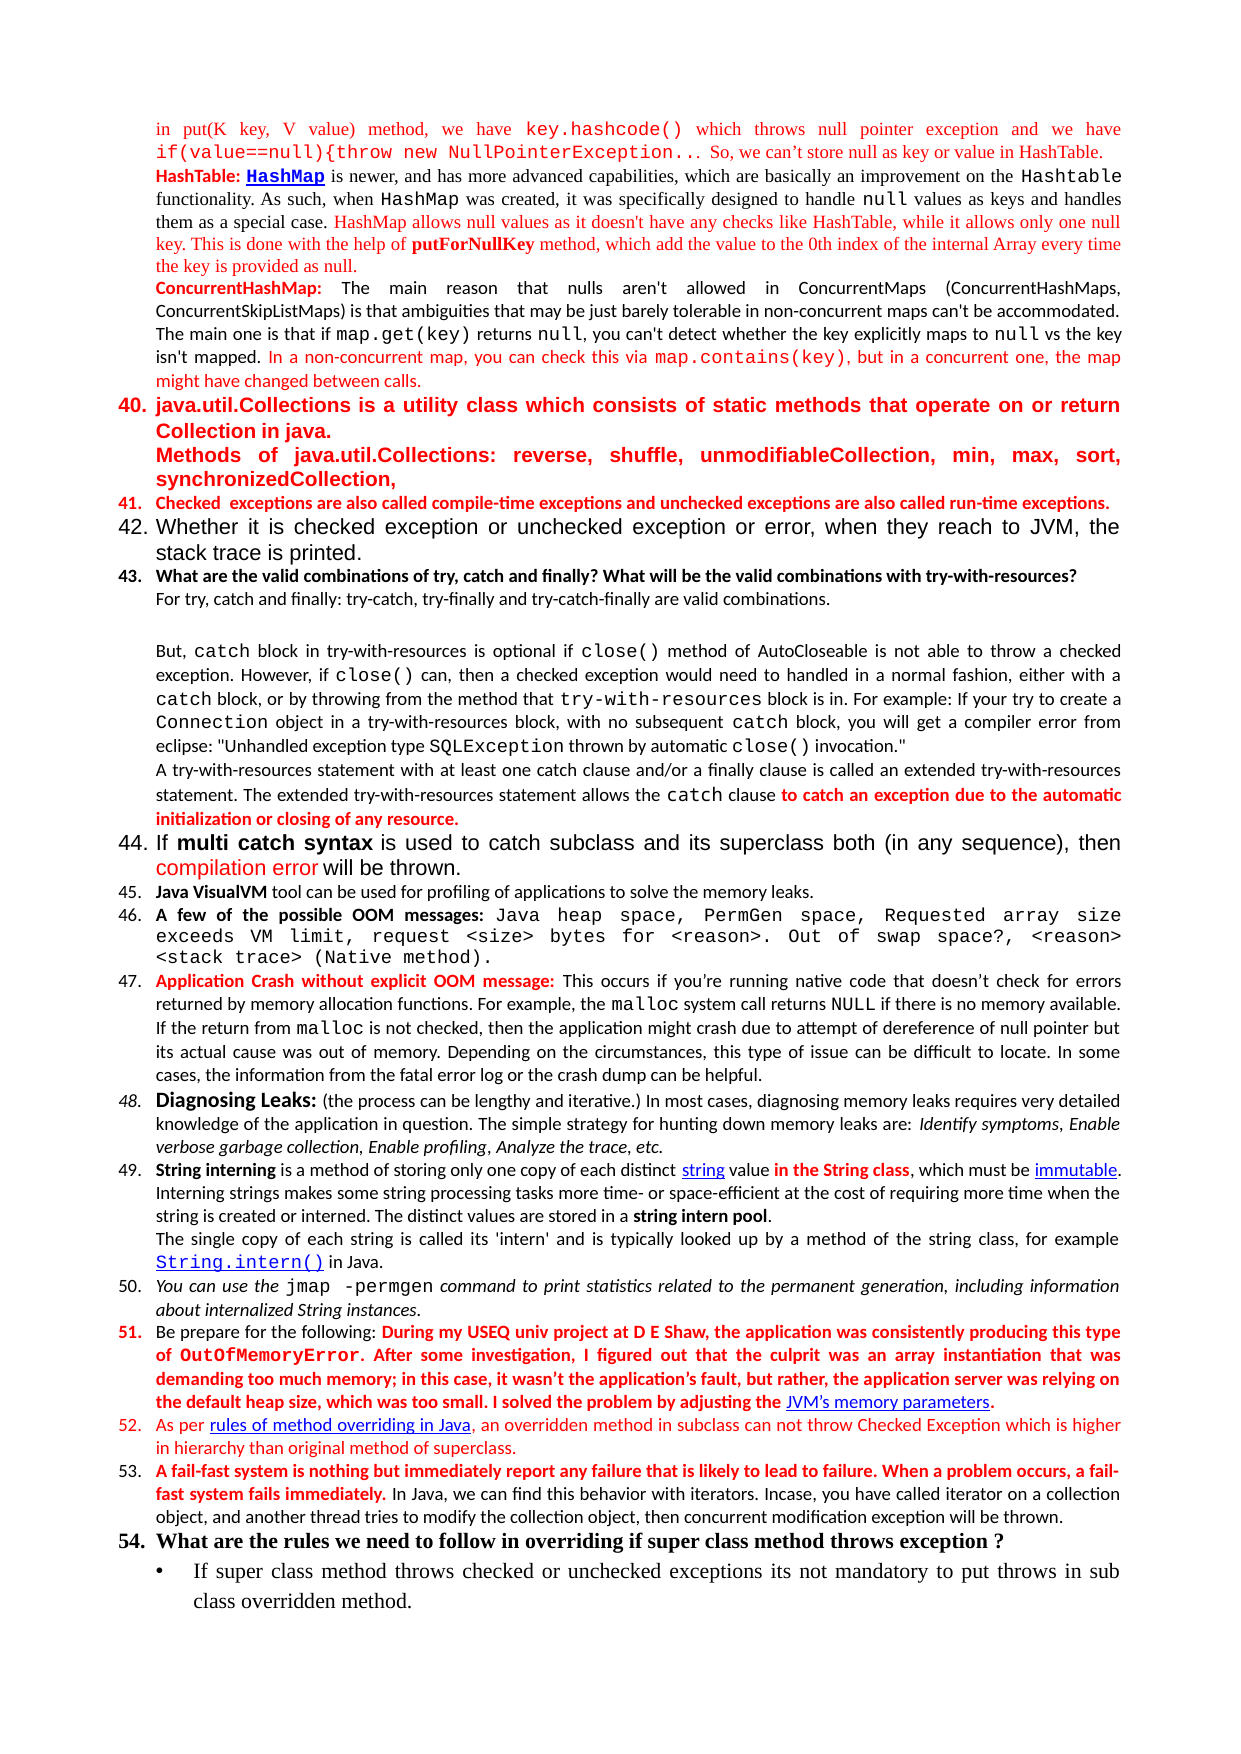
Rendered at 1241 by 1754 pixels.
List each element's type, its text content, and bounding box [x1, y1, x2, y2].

list As per rules of method overriding in Java, an overridden method in subclass can not throw Checked Exception which is higher in hierarchy than original method of superclass. [118, 1413, 1122, 1459]
list For try, catch and finally: try-catch, try-finally and try-catch-finally are valid combinations. [118, 587, 1122, 610]
list The single copy of each string is called its 'intern' and is typically looked up by a method of the string class, for example String.intern() in Java. [118, 1227, 1122, 1274]
list But, catch block in try-with-resources is optional if close() method of AutoCloseable is not able to throw a checked exception. However, if close() can, then a checked exception would need to handled in a normal fashion, either with a catch block, or by throwing from the method that try-with-resources block is in. For example: If your try to create a Connection object in a try-with-resources block, with no subsequent catch block, you will get a compiler error from eclipse: "Unhandled exception type SQLException thrown by automatic close() invocation." [118, 639, 1122, 758]
list Whether it is checked exception or unchecked exception or error, when they reach to JVM, the stack trace is printed. [118, 514, 1122, 564]
list HashTable: HashMap is newer, and has more advanced capabilities, which are basically an improvement on the Hashtable functionality. As such, when HashMap was created, it was specifically designed to handle null values as keys and handles them as a special case. HashMap allows null values as it doesn't have any checks like HashTable, while it allows only one null key. This is done with the help of putForNullKey method, which add the value to the 0th index of the internal Array every time the key is provided as null. [118, 164, 1122, 276]
list If super class method throws checked or unchecked exceptions its not mandatory to put throws in sub class overridden method. [156, 1558, 1122, 1613]
list A few of the possible OOM messages: Java heap space, PermGen space, Requested array size exceeds VM limit, request <size> bytes for <reason>. Out of swap space?, <reason> <stack trace> (Native method). [118, 903, 1122, 969]
list What are the rules we need to follow in overriding if super class method throws exception ? [118, 1528, 1122, 1553]
list Methods of java.util.Collections: reverse, shuffle, unmodifiableCollection, min, max, sort, synchronizedCollection, [118, 443, 1122, 491]
list Application Crash without explicit OOM message: This occurs if you’re running native code that doesn’t check for errors returned by memory allocation functions. For example, the malloc system call returns NULL if there is no memory available. If the return from malloc is not checked, then the application might crash due to attempt of dereference of null pointer but its actual cause was out of memory. Depending on the circumstances, this type of issue can be difficult to locate. In some cases, the information from the fatal error log or the crash dump can be helpful. [118, 969, 1122, 1086]
list What are the valid combinations of try, catch and finally? What will be the valid combinations with try-with-resources? [118, 564, 1122, 587]
list Diagnosing Leaks: (the process can be lengthy and iterative.) In most cases, diagnosing memory leaks requires very detailed knowledge of the application in question. The simple strategy for hunting down memory leaks are: Identify symptoms, Enable verbose garbage collection, Enable profiling, Analyze the trace, etc. [118, 1086, 1122, 1158]
list A try-with-resources statement with at least one catch clause and/or a finally clause is called an extended try-with-resources statement. The extended try-with-resources statement allows the catch clause to catch an exception due to the automatic initialization or closing of any resource. [118, 758, 1122, 830]
list Checked exceptions are also called compile-time exceptions and unchecked exceptions are also called run-time exceptions. [118, 491, 1122, 514]
list Be prepare for the following: During my USEQ univ project at D E Shaw, the application was consistently producing this type of OutOfMemoryError. After some investigation, I figured out that the culprit was an array instantiation that was demanding too much memory; in this case, it wasn’t the application’s fault, but rather, the application server was relying on the default heap size, which was too small. I solved the problem by adjusting the JVM’s memory parameters. [118, 1321, 1122, 1413]
list java.util.Collections is a utility class which consists of static methods that operate on or return Collection in java. [118, 392, 1122, 443]
list A fail-fast system is nothing but immediately report any failure that is likely to lead to failure. When a problem occurs, a fail-fast system fails immediately. In Java, we can find this behavior with iterators. Incase, you have called iterator on a collection object, and another thread tries to modify the collection object, then concurrent modification exception will be thrown. [118, 1459, 1122, 1528]
list If multi catch syntax is used to catch subclass and its superclass both (in any sequence), then compilation error will be thrown. [118, 830, 1122, 880]
list You can use the jmap -permgen command to print statistics related to the permanent generation, including information about internalized String instances. [118, 1274, 1122, 1321]
list Java VisualVM tool can be used for profiling of applications to solve the memory leaks. [118, 880, 1122, 903]
list in put(K key, V value) method, we have key.hashcode() which throws null pointer exception and we have if(value==null){throw new NullPointerException... So, we can’t store null as key or value in HashTable. [118, 118, 1122, 164]
list String interning is a method of storing only one copy of each distinct string value in the String class, which must be immutable. Interning strings makes some string processing tasks more time- or space-efficient at the cost of requiring more time when the string is created or interned. The distinct values are stored in a string intern pool. [118, 1158, 1122, 1227]
list ConcurrentHashMap: The main reason that nulls aren't allowed in ConcurrentMaps (ConcurrentHashMaps, ConcurrentSkipListMaps) is that ambiguities that may be just barely tolerable in non-concurrent maps can't be accommodated. The main one is that if map.get(key) returns null, you can't detect whether the key explicitly maps to null vs the key isn't mapped. In a non-concurrent map, you can check this via map.contains(key), but in a concurrent one, the map might have changed between calls. [118, 276, 1122, 392]
